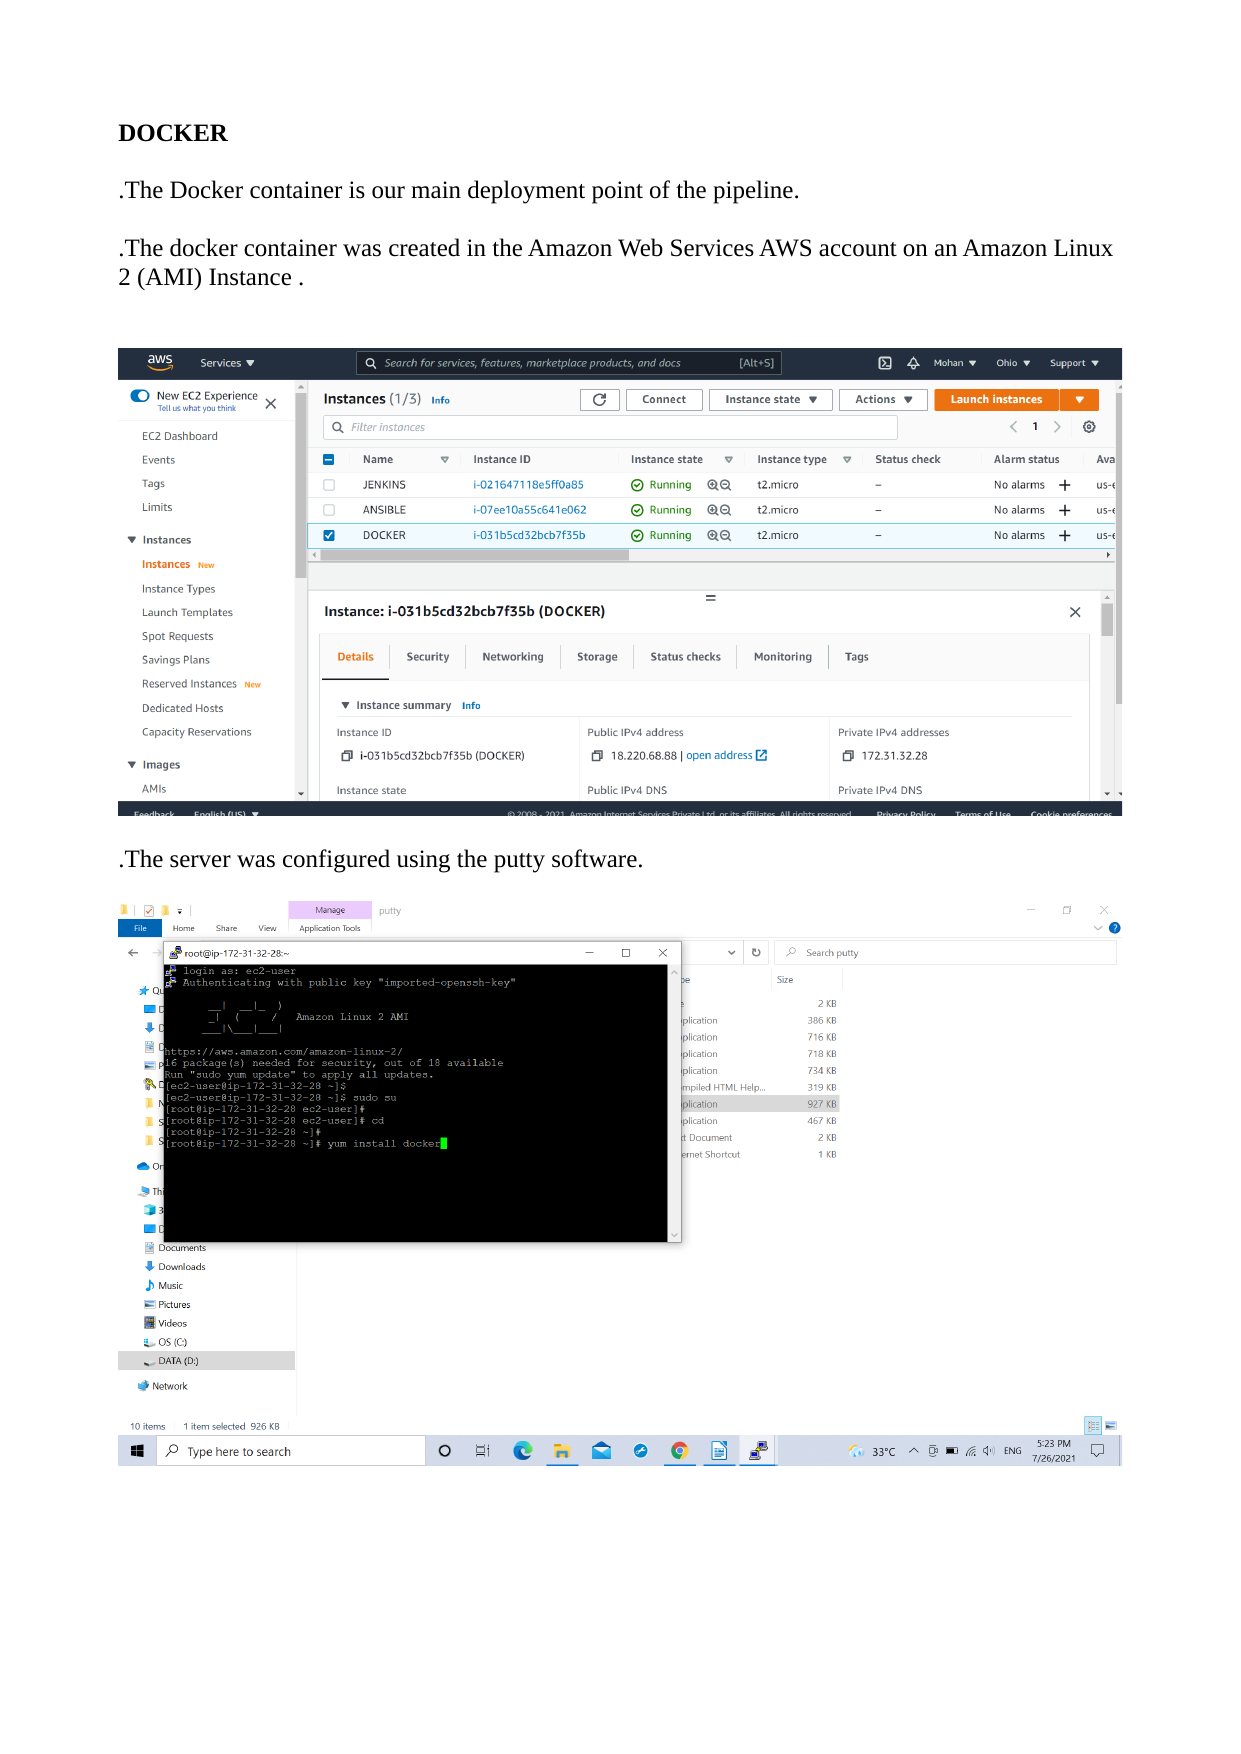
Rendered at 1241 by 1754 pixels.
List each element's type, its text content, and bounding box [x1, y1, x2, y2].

picture [118, 901, 1123, 1466]
text .The server was configured using the putty software. [118, 844, 1122, 873]
picture [118, 348, 1123, 816]
text .The Docker container is our main deployment point of the pipeline. [118, 176, 1122, 204]
text DOCKER [118, 118, 1122, 147]
text .The docker container was created in the Amazon Web Services AWS account on an Amazon Linux 2 (AMI) Instance . [118, 233, 1122, 291]
